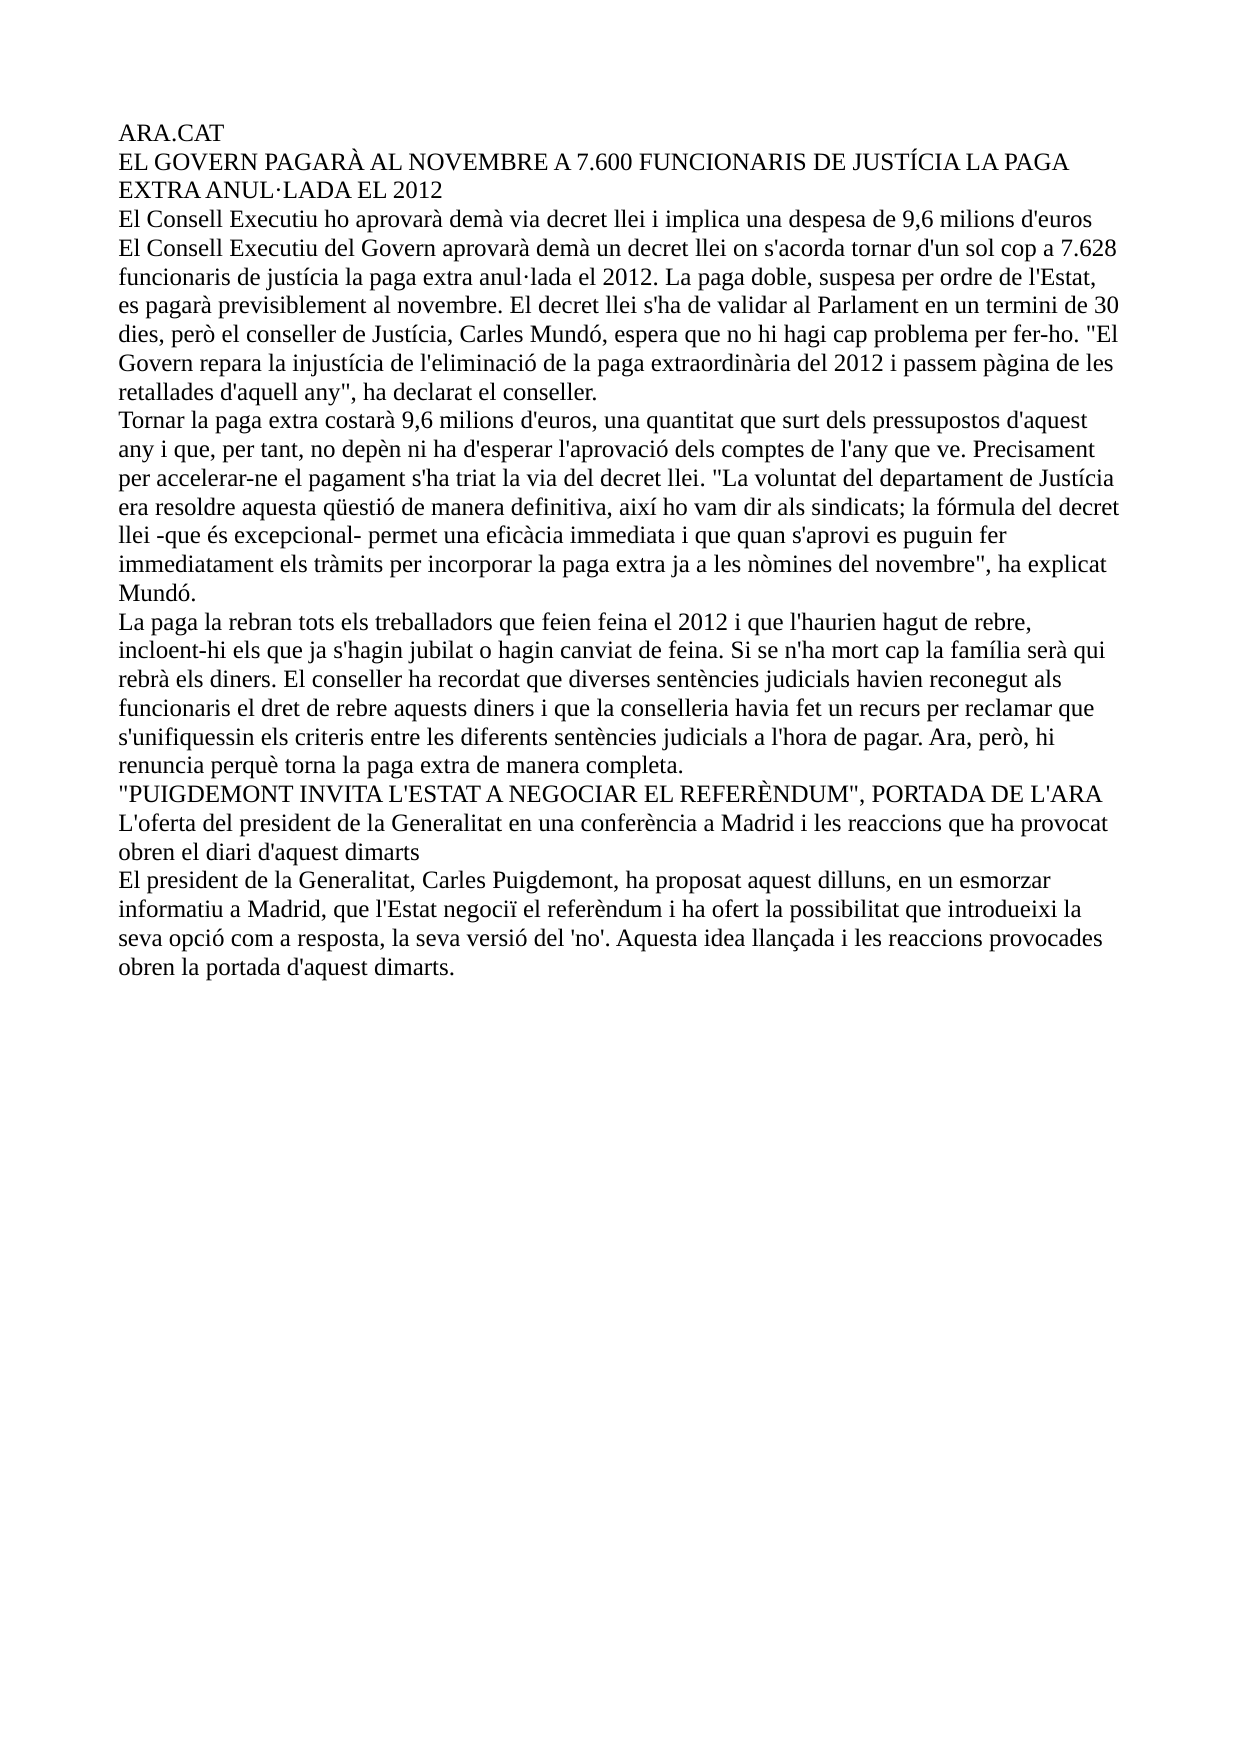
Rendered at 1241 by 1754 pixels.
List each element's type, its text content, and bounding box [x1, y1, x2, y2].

text El Consell Executiu del Govern aprovarà demà un decret llei on s'acorda tornar d'un sol cop a 7.628 funcionaris de justícia la paga extra anul·lada el 2012. La paga doble, suspesa per ordre de l'Estat, es pagarà previsiblement al novembre. El decret llei s'ha de validar al Parlament en un termini de 30 dies, però el conseller de Justícia, Carles Mundó, espera que no hi hagi cap problema per fer-ho. "El Govern repara la injustícia de l'eliminació de la paga extraordinària del 2012 i passem pàgina de les retallades d'aquell any", ha declarat el conseller. [118, 233, 1122, 406]
text EL GOVERN PAGARÀ AL NOVEMBRE A 7.600 FUNCIONARIS DE JUSTÍCIA LA PAGA EXTRA ANUL·LADA EL 2012 [118, 147, 1122, 204]
text "PUIGDEMONT INVITA L'ESTAT A NEGOCIAR EL REFERÈNDUM", PORTADA DE L'ARA [118, 779, 1122, 808]
text Tornar la paga extra costarà 9,6 milions d'euros, una quantitat que surt dels pressupostos d'aquest any i que, per tant, no depèn ni ha d'esperar l'aprovació dels comptes de l'any que ve. Precisament per accelerar-ne el pagament s'ha triat la via del decret llei. "La voluntat del departament de Justícia era resoldre aquesta qüestió de manera definitiva, així ho vam dir als sindicats; la fórmula del decret llei -que és excepcional- permet una eficàcia immediata i que quan s'aprovi es puguin fer immediatament els tràmits per incorporar la paga extra ja a les nòmines del novembre", ha explicat Mundó. [118, 406, 1122, 607]
text L'oferta del president de la Generalitat en una conferència a Madrid i les reaccions que ha provocat obren el diari d'aquest dimarts [118, 808, 1122, 866]
text ARA.CAT [118, 118, 1122, 147]
text La paga la rebran tots els treballadors que feien feina el 2012 i que l'haurien hagut de rebre, incloent-hi els que ja s'hagin jubilat o hagin canviat de feina. Si se n'ha mort cap la família serà qui rebrà els diners. El conseller ha recordat que diverses sentències judicials havien reconegut als funcionaris el dret de rebre aquests diners i que la conselleria havia fet un recurs per reclamar que s'unifiquessin els criteris entre les diferents sentències judicials a l'hora de pagar. Ara, però, hi renuncia perquè torna la paga extra de manera completa. [118, 607, 1122, 779]
text El Consell Executiu ho aprovarà demà via decret llei i implica una despesa de 9,6 milions d'euros [118, 204, 1122, 233]
text El president de la Generalitat, Carles Puigdemont, ha proposat aquest dilluns, en un esmorzar informatiu a Madrid, que l'Estat negociï el referèndum i ha ofert la possibilitat que introdueixi la seva opció com a resposta, la seva versió del 'no'. Aquesta idea llançada i les reaccions provocades obren la portada d'aquest dimarts. [118, 866, 1122, 981]
